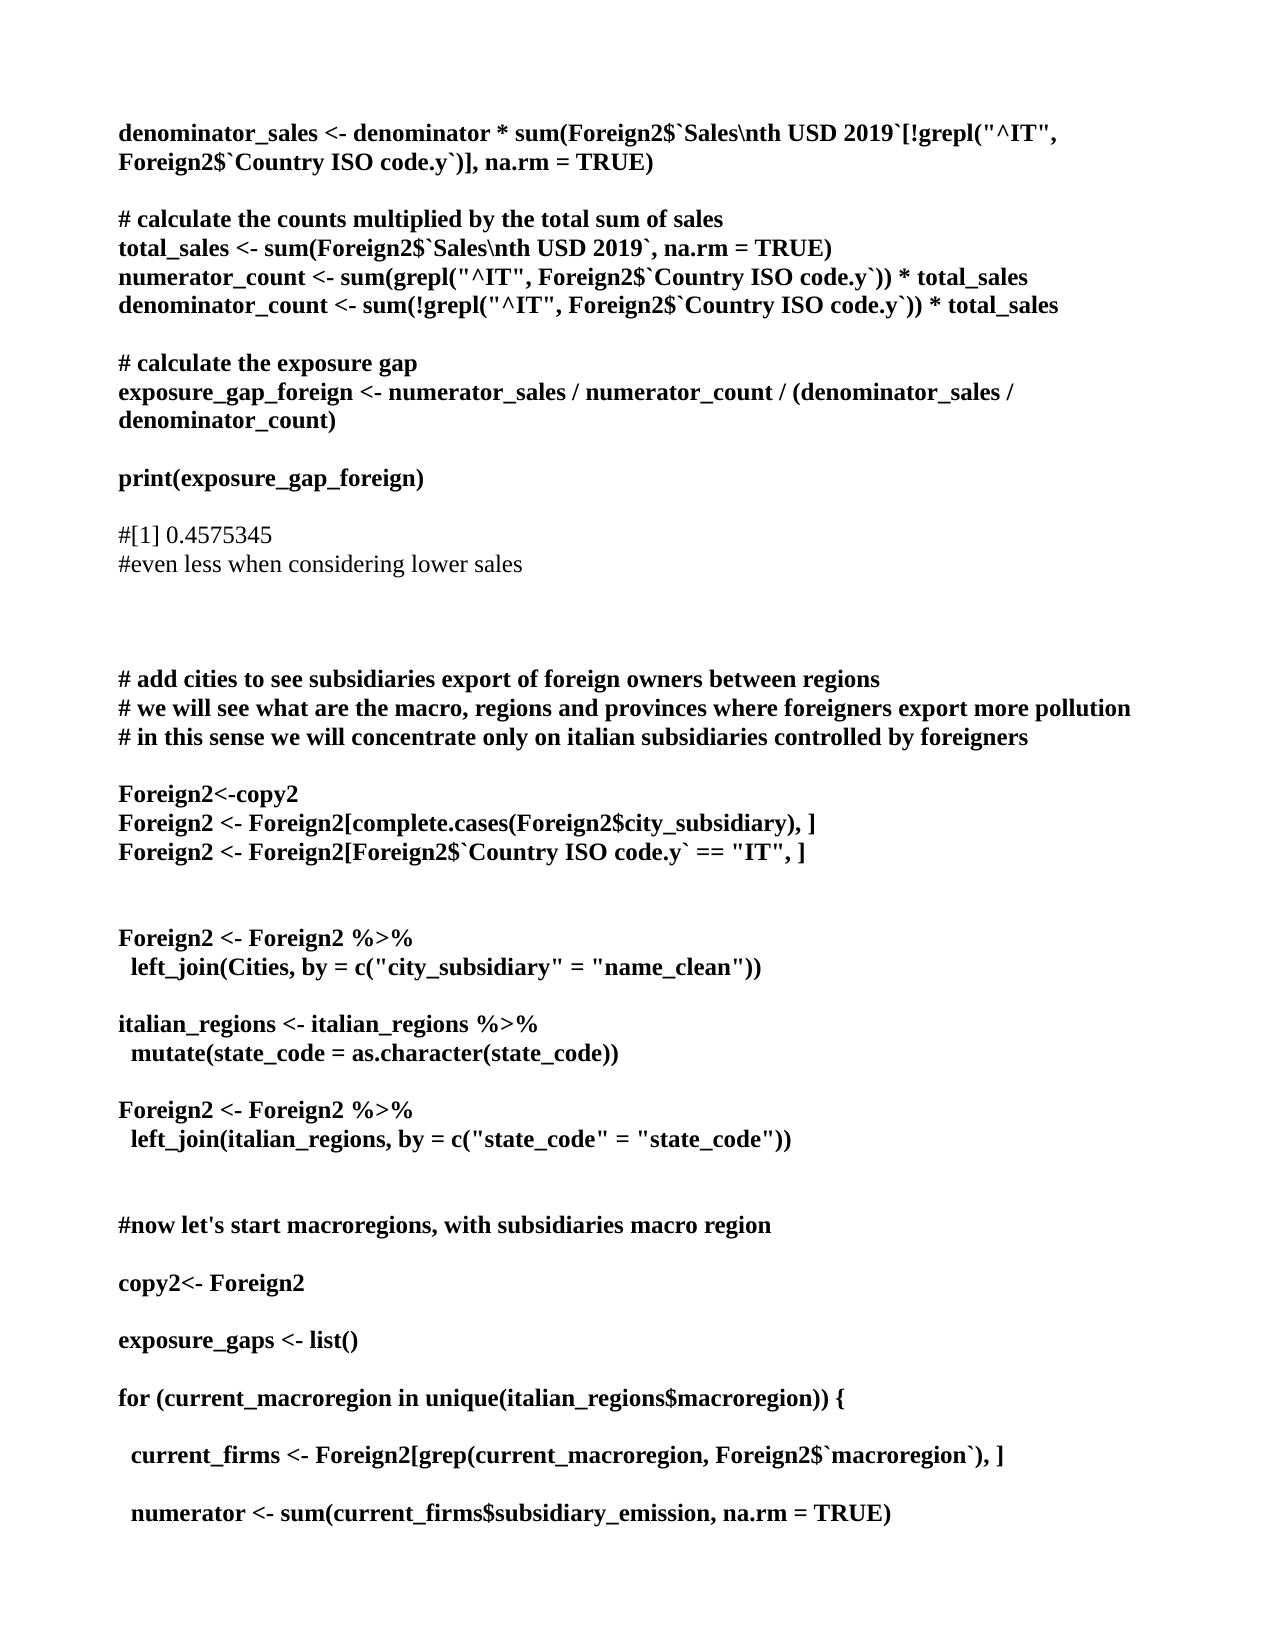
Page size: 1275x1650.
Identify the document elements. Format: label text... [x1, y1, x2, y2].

text # we will see what are the macro, regions and provinces where foreigners export more pollution [118, 693, 1157, 722]
text #[1] 0.4575345 [118, 521, 1157, 549]
text # calculate the counts multiplied by the total sum of sales [118, 204, 1157, 233]
text Foreign2 <- Foreign2 %>% [118, 1096, 1157, 1124]
text # calculate the exposure gap [118, 348, 1157, 377]
text left_join(Cities, by = c("city_subsidiary" = "name_clean")) [118, 952, 1157, 981]
text left_join(italian_regions, by = c("state_code" = "state_code")) [118, 1124, 1157, 1153]
text copy2<- Foreign2 [118, 1268, 1157, 1297]
text # in this sense we will concentrate only on italian subsidiaries controlled by foreigners [118, 722, 1157, 751]
text denominator_sales <- denominator * sum(Foreign2$`Sales\nth USD 2019`[!grepl("^IT", Foreign2$`Country ISO code.y`)], na.rm = TRUE) [118, 118, 1157, 176]
text italian_regions <- italian_regions %>% [118, 1009, 1157, 1038]
text exposure_gaps <- list() [118, 1326, 1157, 1354]
text current_firms <- Foreign2[grep(current_macroregion, Foreign2$`macroregion`), ] [118, 1441, 1157, 1469]
text # add cities to see subsidiaries export of foreign owners between regions [118, 664, 1157, 693]
text Foreign2<-copy2 [118, 779, 1157, 808]
text Foreign2 <- Foreign2[Foreign2$`Country ISO code.y` == "IT", ] [118, 837, 1157, 866]
text #even less when considering lower sales [118, 549, 1157, 578]
text for (current_macroregion in unique(italian_regions$macroregion)) { [118, 1383, 1157, 1412]
text Foreign2 <- Foreign2[complete.cases(Foreign2$city_subsidiary), ] [118, 808, 1157, 837]
text mutate(state_code = as.character(state_code)) [118, 1038, 1157, 1067]
text Foreign2 <- Foreign2 %>% [118, 923, 1157, 952]
text total_sales <- sum(Foreign2$`Sales\nth USD 2019`, na.rm = TRUE) [118, 233, 1157, 262]
text print(exposure_gap_foreign) [118, 463, 1157, 492]
text #now let's start macroregions, with subsidiaries macro region [118, 1211, 1157, 1239]
text exposure_gap_foreign <- numerator_sales / numerator_count / (denominator_sales / denominator_count) [118, 377, 1157, 434]
text numerator <- sum(current_firms$subsidiary_emission, na.rm = TRUE) [118, 1498, 1157, 1527]
text denominator_count <- sum(!grepl("^IT", Foreign2$`Country ISO code.y`)) * total_sales [118, 291, 1157, 319]
text numerator_count <- sum(grepl("^IT", Foreign2$`Country ISO code.y`)) * total_sales [118, 262, 1157, 291]
